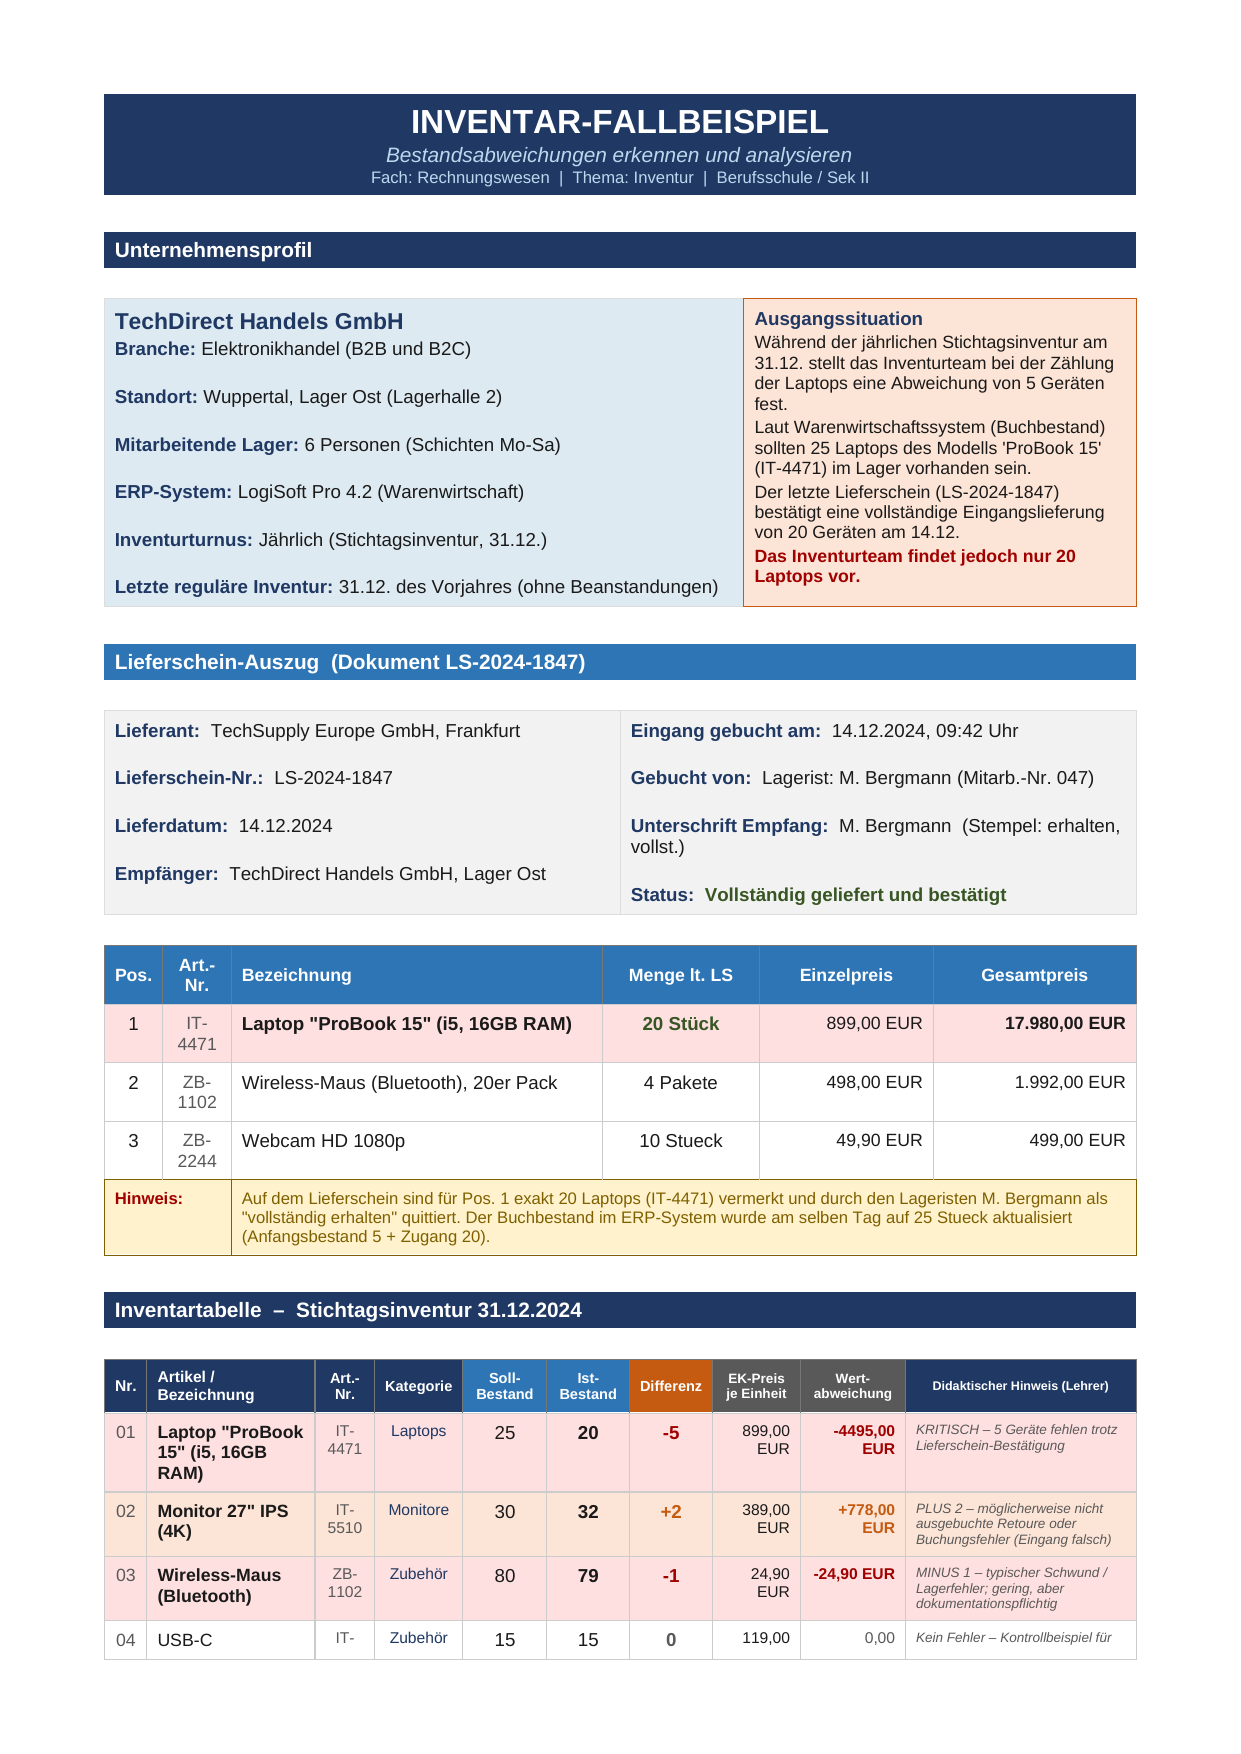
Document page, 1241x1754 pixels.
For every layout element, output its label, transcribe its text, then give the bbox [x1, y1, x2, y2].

table_header EK-Preis je Einheit [713, 1360, 800, 1412]
table_cell IT-4471 [163, 1005, 231, 1062]
table_cell Laptop "ProBook 15" (i5, 16GB RAM) [232, 1005, 602, 1062]
table_cell 30 [463, 1493, 546, 1556]
table_cell IT- [316, 1621, 374, 1659]
table_cell 2 [105, 1063, 162, 1121]
table_cell ZB-1102 [163, 1063, 231, 1121]
table_cell USB-C [147, 1621, 314, 1659]
table_cell KRITISCH – 5 Geräte fehlen trotz Lieferschein-Bestätigung [906, 1414, 1136, 1491]
table_cell 498,00 EUR [760, 1063, 933, 1121]
table_cell 49,90 EUR [760, 1122, 933, 1179]
table_cell 4 Pakete [603, 1063, 759, 1121]
table_header Eingang gebucht am: 14.12.2024, 09:42 Uhr Gebucht von: Lagerist: M. Bergmann (Mitarb.-Nr. 047) Unterschrift Empfang: M. Bergmann (Stempel: erhalten, vollst.) Status: Vollständig geliefert und bestätigt [621, 711, 1136, 914]
table_header Bezeichnung [232, 946, 602, 1004]
table_cell 0 [630, 1621, 712, 1659]
table_cell Hinweis: [105, 1180, 231, 1254]
table_header Inventartabelle – Stichtagsinventur 31.12.2024 [104, 1292, 1136, 1328]
table_cell 80 [463, 1557, 546, 1620]
table_cell IT-5510 [316, 1493, 374, 1556]
table_cell Webcam HD 1080p [232, 1122, 602, 1179]
table_cell 1 [105, 1005, 162, 1062]
table_cell Monitore [375, 1493, 462, 1556]
table_cell 119,00 [713, 1621, 800, 1659]
table_header Nr. [105, 1360, 146, 1412]
table_cell 24,90 EUR [713, 1557, 800, 1620]
table_cell Zubehör [375, 1621, 462, 1659]
table_header Didaktischer Hinweis (Lehrer) [906, 1360, 1136, 1412]
table_cell Zubehör [375, 1557, 462, 1620]
table_cell MINUS 1 – typischer Schwund / Lagerfehler; gering, aber dokumentationspflichtig [906, 1557, 1136, 1620]
table_header Pos. [105, 946, 162, 1004]
table_cell 15 [547, 1621, 629, 1659]
table_cell +778,00 EUR [801, 1493, 905, 1556]
table_cell 10 Stueck [603, 1122, 759, 1179]
table_cell 15 [463, 1621, 546, 1659]
table_header Ist- Bestand [547, 1360, 629, 1412]
table_header Ausgangssituation Während der jährlichen Stichtagsinventur am 31.12. stellt das Inventurteam bei der Zählung der Laptops eine Abweichung von 5 Geräten fest. Laut Warenwirtschaftssystem (Buchbestand) sollten 25 Laptops des Modells 'ProBook 15' (IT-4471) im Lager vorhanden sein. Der letzte Lieferschein (LS-2024-1847) bestätigt eine vollständige Eingangslieferung von 20 Geräten am 14.12. Das Inventurteam findet jedoch nur 20 Laptops vor. [744, 299, 1136, 606]
table_cell Monitor 27" IPS (4K) [147, 1493, 314, 1556]
table_header Artikel / Bezeichnung [147, 1360, 314, 1412]
table_cell 0,00 [801, 1621, 905, 1659]
table_cell 20 [547, 1414, 629, 1491]
table_cell 499,00 EUR [934, 1122, 1136, 1179]
table_cell 17.980,00 EUR [934, 1005, 1136, 1062]
table_header Einzelpreis [760, 946, 933, 1004]
table_header Kategorie [375, 1360, 462, 1412]
table_header Unternehmensprofil [104, 232, 1136, 268]
table_header Gesamtpreis [934, 946, 1136, 1004]
table_cell 899,00 EUR [760, 1005, 933, 1062]
table_cell 01 [105, 1414, 146, 1491]
table_cell Auf dem Lieferschein sind für Pos. 1 exakt 20 Laptops (IT-4471) vermerkt und durch den Lageristen M. Bergmann als "vollständig erhalten" quittiert. Der Buchbestand im ERP-System wurde am selben Tag auf 25 Stueck aktualisiert (Anfangsbestand 5 + Zugang 20). [232, 1180, 1136, 1254]
table_cell 02 [105, 1493, 146, 1556]
table_header Soll- Bestand [463, 1360, 546, 1412]
table_cell 79 [547, 1557, 629, 1620]
table_cell 25 [463, 1414, 546, 1491]
table_cell PLUS 2 – möglicherweise nicht ausgebuchte Retoure oder Buchungsfehler (Eingang falsch) [906, 1493, 1136, 1556]
table_cell 04 [105, 1621, 146, 1659]
table_cell 20 Stück [603, 1005, 759, 1062]
table_cell Laptop "ProBook 15" (i5, 16GB RAM) [147, 1414, 314, 1491]
table_cell Laptops [375, 1414, 462, 1491]
table_header Lieferant: TechSupply Europe GmbH, Frankfurt Lieferschein-Nr.: LS-2024-1847 Lieferdatum: 14.12.2024 Empfänger: TechDirect Handels GmbH, Lager Ost [105, 711, 620, 914]
table_cell -5 [630, 1414, 712, 1491]
table_cell 32 [547, 1493, 629, 1556]
table_cell Wireless-Maus (Bluetooth), 20er Pack [232, 1063, 602, 1121]
table_header Differenz [630, 1360, 712, 1412]
table_header INVENTAR-FALLBEISPIEL Bestandsabweichungen erkennen und analysieren Fach: Rechnungswesen | Thema: Inventur | Berufsschule / Sek II [104, 94, 1136, 195]
table_header Menge lt. LS [603, 946, 759, 1004]
table_cell -1 [630, 1557, 712, 1620]
table_header TechDirect Handels GmbH Branche: Elektronikhandel (B2B und B2C) Standort: Wuppertal, Lager Ost (Lagerhalle 2) Mitarbeitende Lager: 6 Personen (Schichten Mo-Sa) ERP-System: LogiSoft Pro 4.2 (Warenwirtschaft) Inventurturnus: Jährlich (Stichtagsinventur, 31.12.) Letzte reguläre Inventur: 31.12. des Vorjahres (ohne Beanstandungen) [105, 299, 743, 606]
table_cell -4495,00 EUR [801, 1414, 905, 1491]
table_cell Kein Fehler – Kontrollbeispiel für [906, 1621, 1136, 1659]
table_header Wert- abweichung [801, 1360, 905, 1412]
table_cell 03 [105, 1557, 146, 1620]
table_cell ZB-1102 [316, 1557, 374, 1620]
table_cell IT-4471 [316, 1414, 374, 1491]
table_cell 3 [105, 1122, 162, 1179]
table_cell Wireless-Maus (Bluetooth) [147, 1557, 314, 1620]
table_cell ZB-2244 [163, 1122, 231, 1179]
table_header Art.-Nr. [316, 1360, 374, 1412]
table_cell 1.992,00 EUR [934, 1063, 1136, 1121]
table_cell 389,00 EUR [713, 1493, 800, 1556]
table_header Lieferschein-Auszug (Dokument LS-2024-1847) [104, 644, 1136, 680]
table_cell +2 [630, 1493, 712, 1556]
table_header Art.-Nr. [163, 946, 231, 1004]
table_cell -24,90 EUR [801, 1557, 905, 1620]
table_cell 899,00 EUR [713, 1414, 800, 1491]
